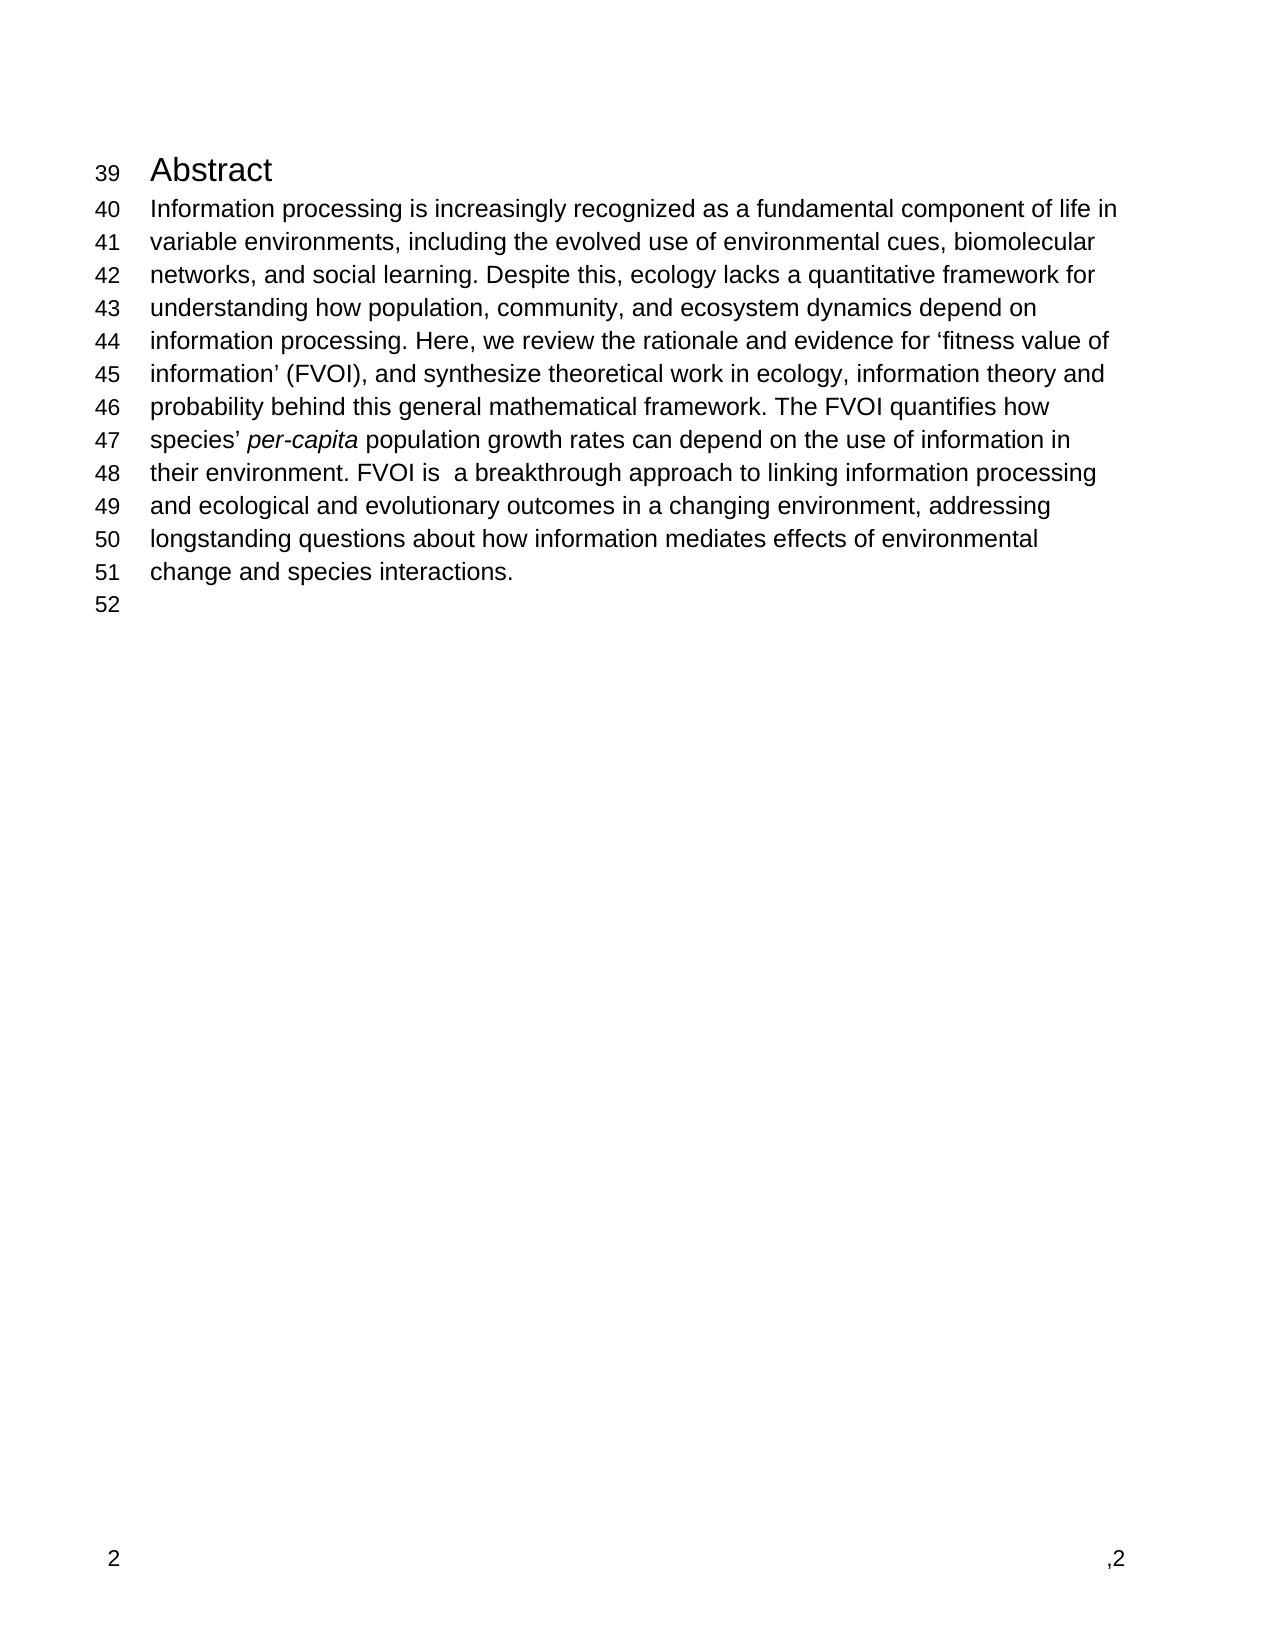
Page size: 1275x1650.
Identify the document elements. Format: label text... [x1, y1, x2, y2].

text Abstract [150, 150, 1125, 188]
text Information processing is increasingly recognized as a fundamental component of life in variable environments, including the evolved use of environmental cues, biomolecular networks, and social learning. Despite this, ecology lacks a quantitative framework for understanding how population, community, and ecosystem dynamics depend on information processing. Here, we review the rationale and evidence for ‘fitness value of information’ (FVOI), and synthesize theoretical work in ecology, information theory and probability behind this general mathematical framework. The FVOI quantifies how species’ per-capita population growth rates can depend on the use of information in their environment. FVOI is a breakthrough approach to linking information processing and ecological and evolutionary outcomes in a changing environment, addressing longstanding questions about how information mediates effects of environmental change and species interactions. [150, 194, 1125, 586]
